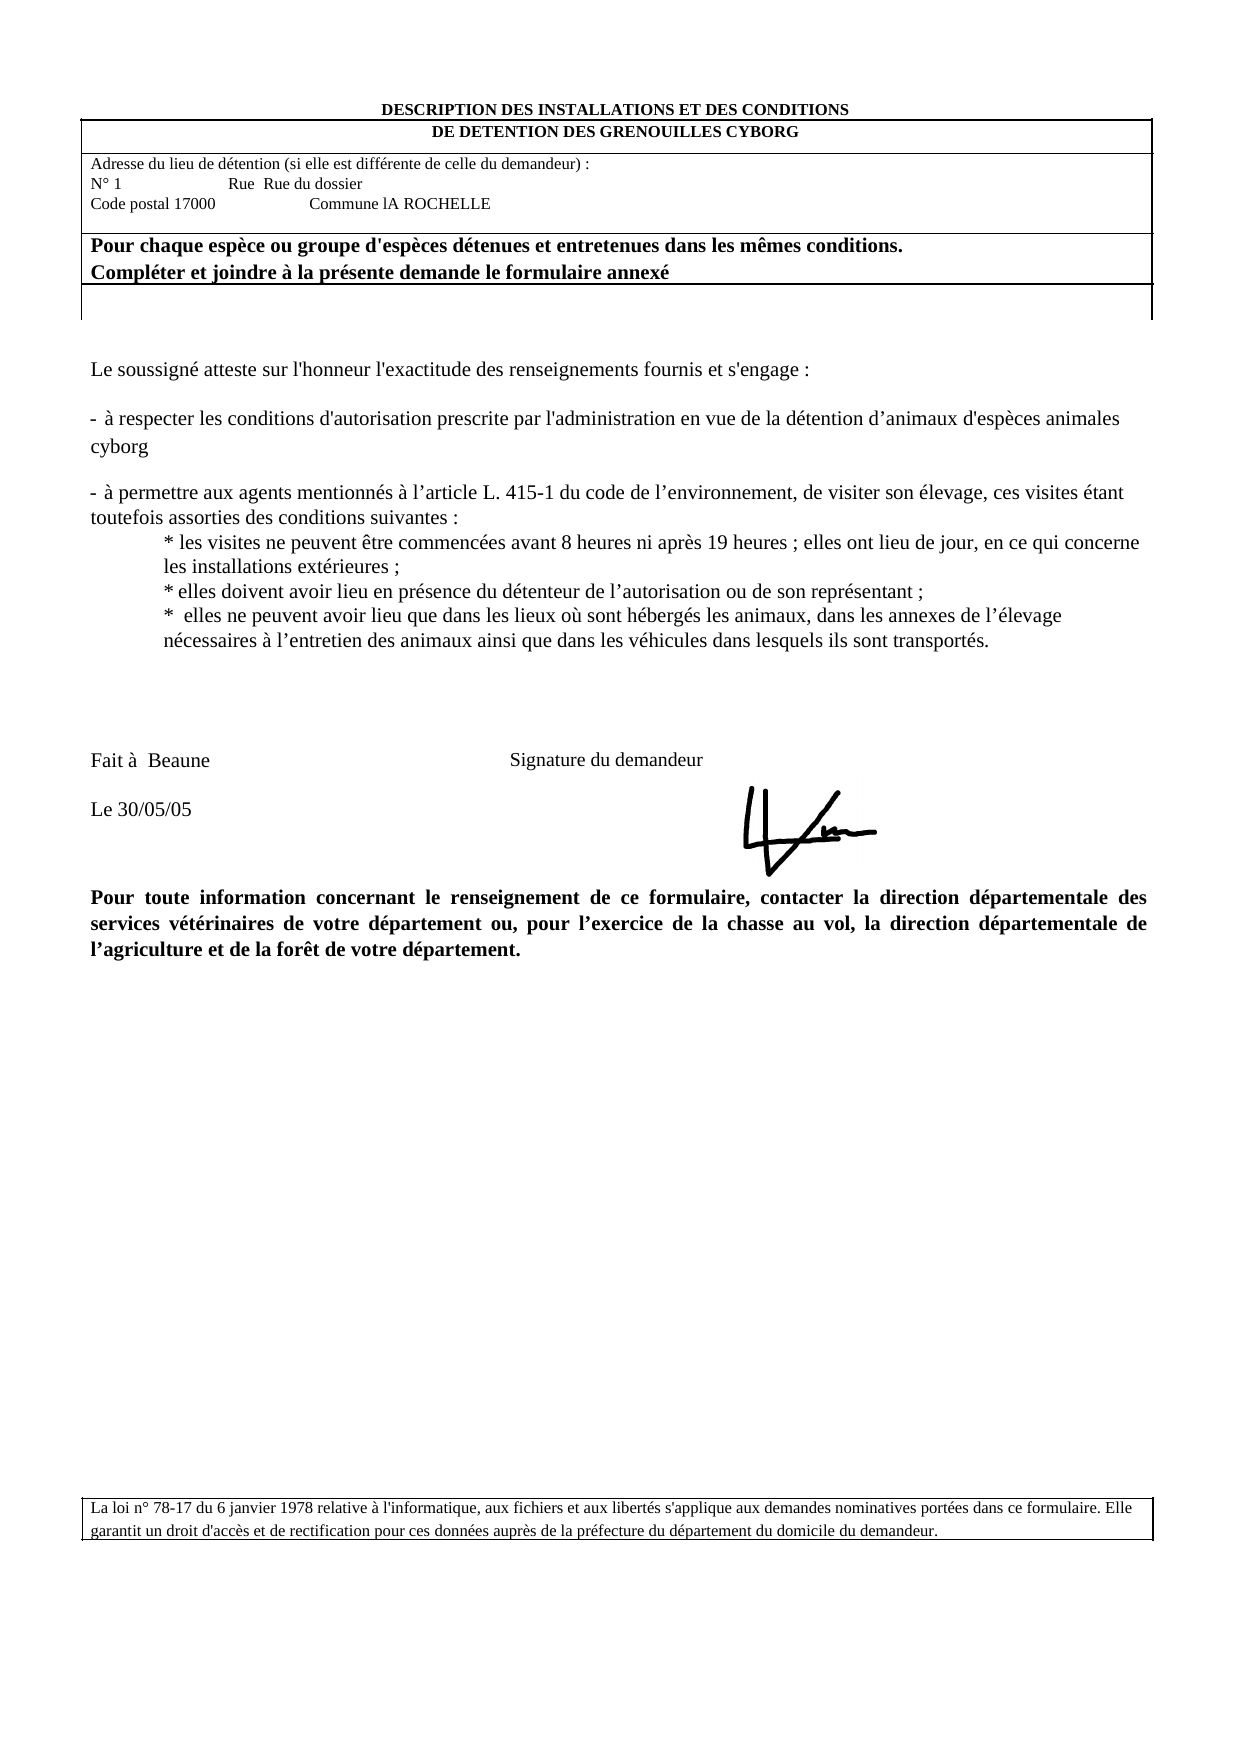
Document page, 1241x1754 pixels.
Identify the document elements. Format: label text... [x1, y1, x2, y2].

list les visites ne peuvent être commencées avant 8 heures ni après 19 heures ; elles ont lieu de jour, en ce qui concerne les installations extérieures ; [163, 530, 1140, 578]
list à respecter les conditions d'autorisation prescrite par l'administration en vue de la détention d’animaux d'espèces animales cyborg [89, 406, 1140, 458]
text N° 1 Rue Rue du dossier [90, 174, 1148, 193]
picture [725, 775, 890, 878]
list elles doivent avoir lieu en présence du détenteur de l’autorisation ou de son représentant ; [163, 579, 1148, 603]
text Compléter et joindre à la présente demande le formulaire annexé [90, 260, 1148, 283]
text Le soussigné atteste sur l'honneur l'exactitude des renseignements fournis et s'engage : [90, 357, 1148, 381]
list à permettre aux agents mentionnés à l’article L. 415-1 du code de l’environnement, de visiter son élevage, ces visites étant toutefois assorties des conditions suivantes : [89, 479, 1140, 529]
text Pour toute information concernant le renseignement de ce formulaire, contacter la direction départementale des services vétérinaires de votre département ou, pour l’exercice de la chasse au vol, la direction départementale de l’agriculture et de la forêt de votre département. [90, 885, 1148, 961]
text DE DETENTION DES GRENOUILLES CYBORG [89, 122, 1141, 141]
text Le 30/05/05 [90, 797, 725, 821]
text Signature du demandeur [509, 748, 1148, 771]
text Fait à Beaune [90, 748, 466, 772]
text DESCRIPTION DES INSTALLATIONS ET DES CONDITIONS [89, 100, 1141, 119]
text Code postal 17000 Commune lA ROCHELLE [90, 193, 1148, 213]
text La loi n° 78-17 du 6 janvier 1978 relative à l'informatique, aux fichiers et aux libertés s'applique aux demandes nominatives portées dans ce formulaire. Elle garantit un droit d'accès et de rectification pour ces données auprès de la préfecture du département du domicile du demandeur. [90, 1499, 1140, 1539]
list elles ne peuvent avoir lieu que dans les lieux où sont hébergés les animaux, dans les annexes de l’élevage nécessaires à l’entretien des animaux ainsi que dans les véhicules dans lesquels ils sont transportés. [163, 603, 1140, 652]
text Pour chaque espèce ou groupe d'espèces détenues et entretenues dans les mêmes conditions. [90, 234, 1148, 257]
text [890, 797, 1148, 821]
text Adresse du lieu de détention (si elle est différente de celle du demandeur) : [90, 154, 1148, 173]
